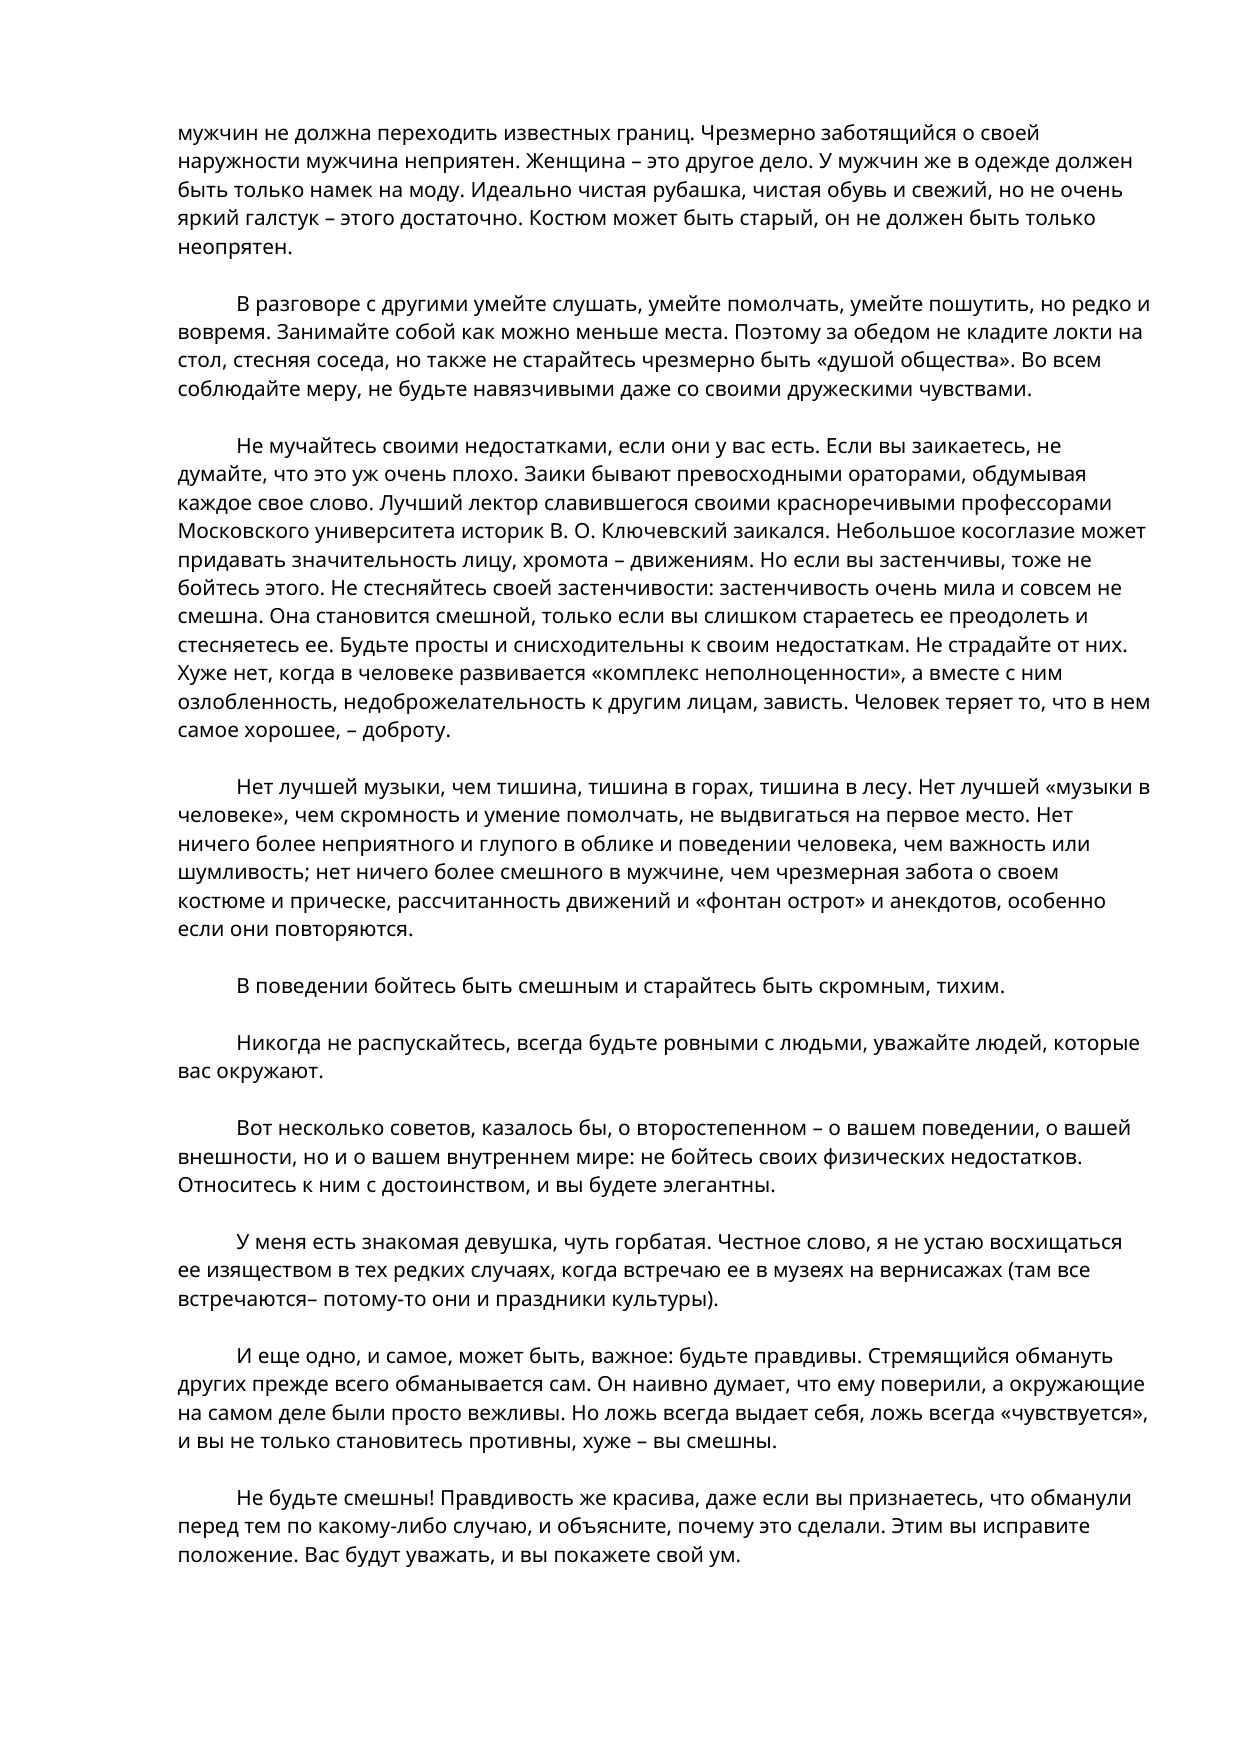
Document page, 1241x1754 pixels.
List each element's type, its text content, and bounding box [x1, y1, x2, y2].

text В разговоре с другими умейте слушать, умейте помолчать, умейте пошутить, но редко и вовремя. Занимайте собой как можно меньше места. Поэтому за обедом не кладите локти на стол, стесняя соседа, но также не старайтесь чрезмерно быть «душой общества». Во всем соблюдайте меру, не будьте навязчивыми даже со своими дружескими чувствами. [177, 289, 1152, 431]
text Нет лучшей музыки, чем тишина, тишина в горах, тишина в лесу. Нет лучшей «музыки в человеке», чем скромность и умение помолчать, не выдвигаться на первое место. Нет ничего более неприятного и глупого в облике и поведении человека, чем важность или шумливость; нет ничего более смешного в мужчине, чем чрезмерная забота о своем костюме и прическе, рассчитанность движений и «фонтан острот» и анекдотов, особенно если они повторяются. [177, 772, 1152, 971]
text мужчин не должна переходить известных границ. Чрезмерно заботящийся о своей наружности мужчина неприятен. Женщина – это другое дело. У мужчин же в одежде должен быть только намек на моду. Идеально чистая рубашка, чистая обувь и свежий, но не очень яркий галстук – этого достаточно. Костюм может быть старый, он не должен быть только неопрятен. [177, 118, 1152, 289]
text У меня есть знакомая девушка, чуть горбатая. Честное слово, я не устаю восхищаться ее изяществом в тех редких случаях, когда встречаю ее в музеях на вернисажах (там все встречаются– потому-то они и праздники культуры). [177, 1227, 1152, 1341]
text И еще одно, и самое, может быть, важное: будьте правдивы. Стремящийся обмануть других прежде всего обманывается сам. Он наивно думает, что ему поверили, а окружающие на самом деле были просто вежливы. Но ложь всегда выдает себя, ложь всегда «чувствуется», и вы не только становитесь противны, хуже – вы смешны. [177, 1341, 1152, 1483]
text Никогда не распускайтесь, всегда будьте ровными с людьми, уважайте людей, которые вас окружают. [177, 1028, 1152, 1113]
text В поведении бойтесь быть смешным и старайтесь быть скромным, тихим. [177, 971, 1152, 1028]
text Не будьте смешны! Правдивость же красива, даже если вы признаетесь, что обманули перед тем по какому-либо случаю, и объясните, почему это сделали. Этим вы исправите положение. Вас будут уважать, и вы покажете свой ум. [177, 1483, 1152, 1597]
text Вот несколько советов, казалось бы, о второстепенном – о вашем поведении, о вашей внешности, но и о вашем внутреннем мире: не бойтесь своих физических недостатков. Относитесь к ним с достоинством, и вы будете элегантны. [177, 1113, 1152, 1227]
text Не мучайтесь своими недостатками, если они у вас есть. Если вы заикаетесь, не думайте, что это уж очень плохо. Заики бывают превосходными ораторами, обдумывая каждое свое слово. Лучший лектор славившегося своими красноречивыми профессорами Московского университета историк В. О. Ключевский заикался. Небольшое косоглазие может придавать значительность лицу, хромота – движениям. Но если вы застенчивы, тоже не бойтесь этого. Не стесняйтесь своей застенчивости: застенчивость очень мила и совсем не смешна. Она становится смешной, только если вы слишком стараетесь ее преодолеть и стесняетесь ее. Будьте просты и снисходительны к своим недостаткам. Не страдайте от них. Хуже нет, когда в человеке развивается «комплекс неполноценности», а вместе с ним озлобленность, недоброжелательность к другим лицам, зависть. Человек теряет то, что в нем самое хорошее, – доброту. [177, 431, 1152, 772]
